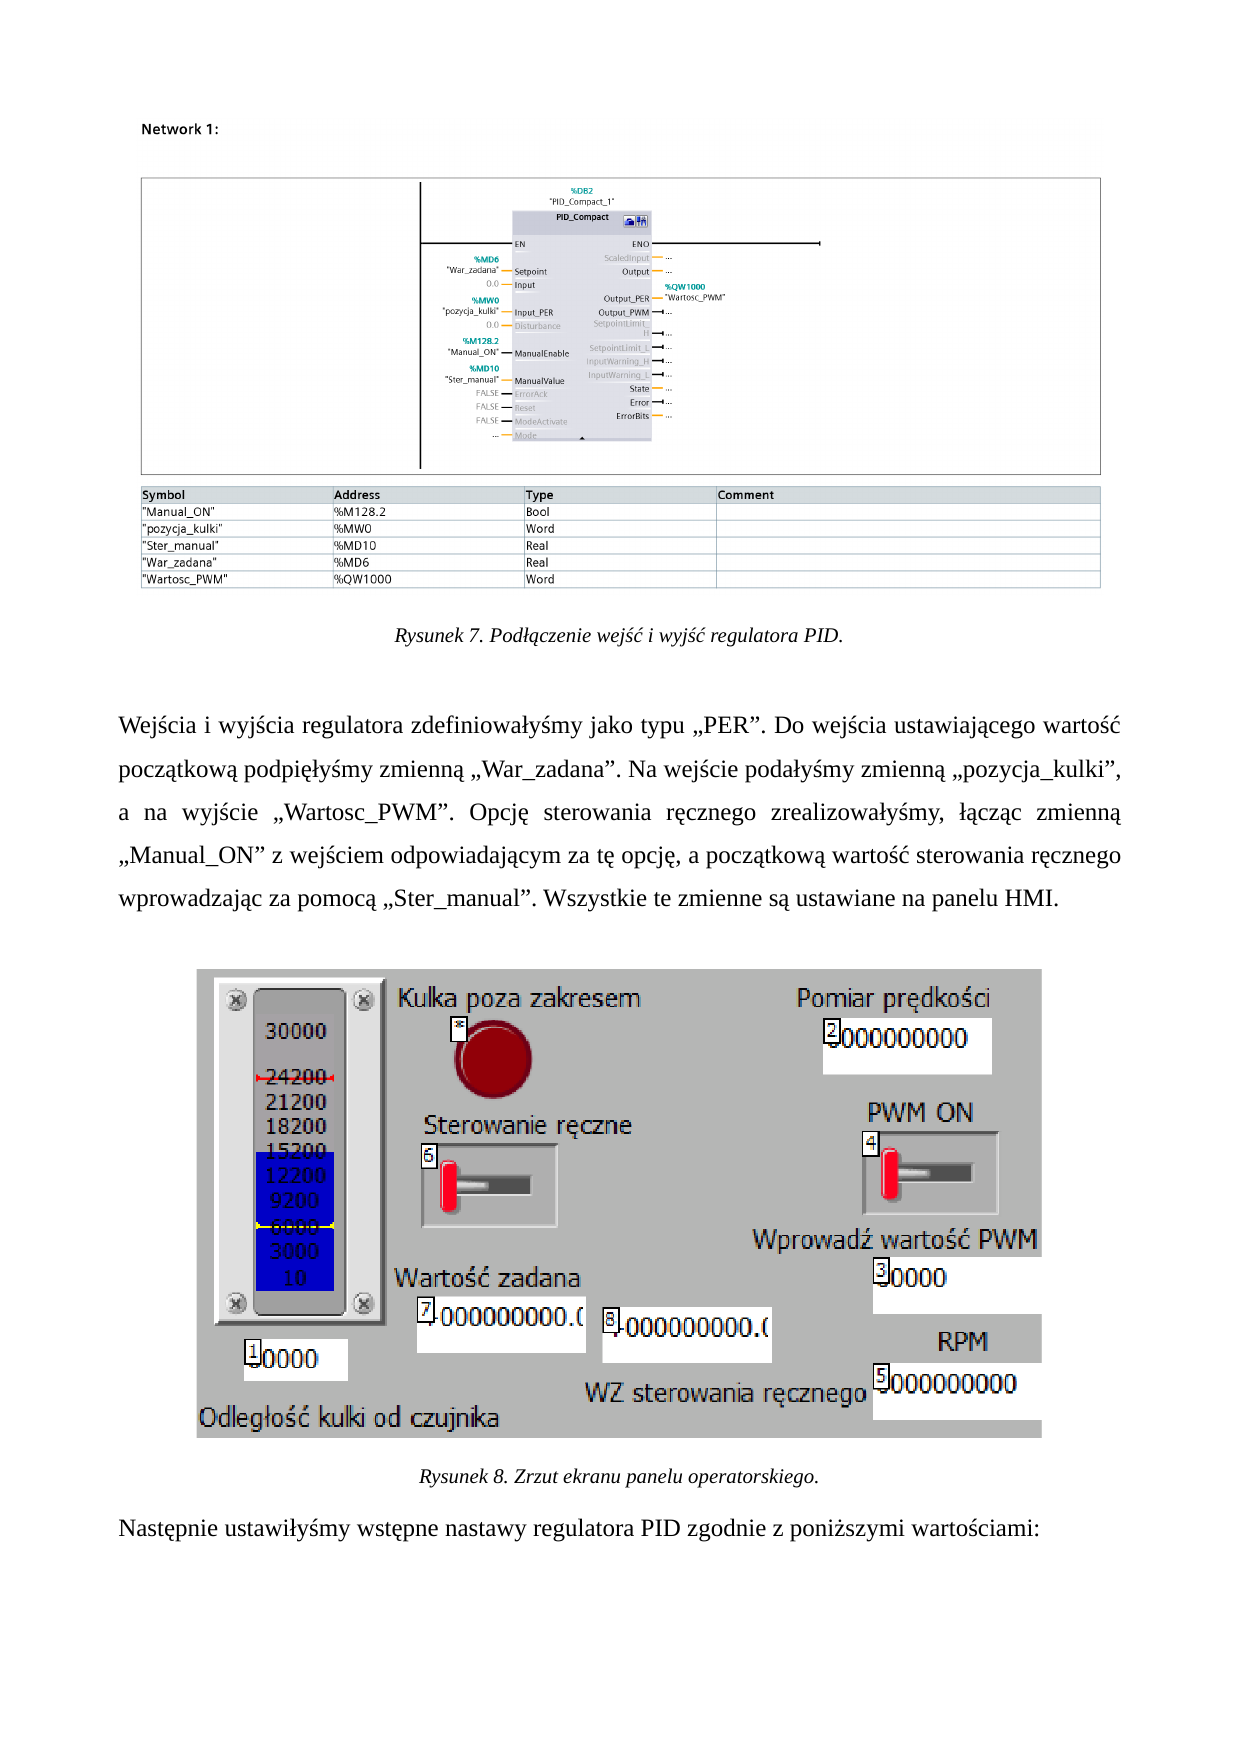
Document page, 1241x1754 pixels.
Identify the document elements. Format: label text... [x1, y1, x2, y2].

text Następnie ustawiłyśmy wstępne nastawy regulatora PID zgodnie z poniższymi wartościami: [118, 1513, 1122, 1542]
text Rysunek 7. Podłączenie wejść i wyjść regulatora PID. [118, 623, 1122, 647]
text Rysunek 8. Zrzut ekranu panelu operatorskiego. [118, 1464, 1122, 1488]
text Wejścia i wyjścia regulatora zdefiniowałyśmy jako typu „PER”. Do wejścia ustawiającego wartość początkową podpięłyśmy zmienną „War_zadana”. Na wejście podałyśmy zmienną „pozycja_kulki”, a na wyjście „Wartosc_PWM”. Opcję sterowania ręcznego zrealizowałyśmy, łącząc zmienną „Manual_ON” z wejściem odpowiadającym za tę opcję, a początkową wartość sterowania ręcznego wprowadzając za pomocą „Ster_manual”. Wszystkie te zmienne są ustawiane na panelu HMI. [118, 711, 1122, 912]
